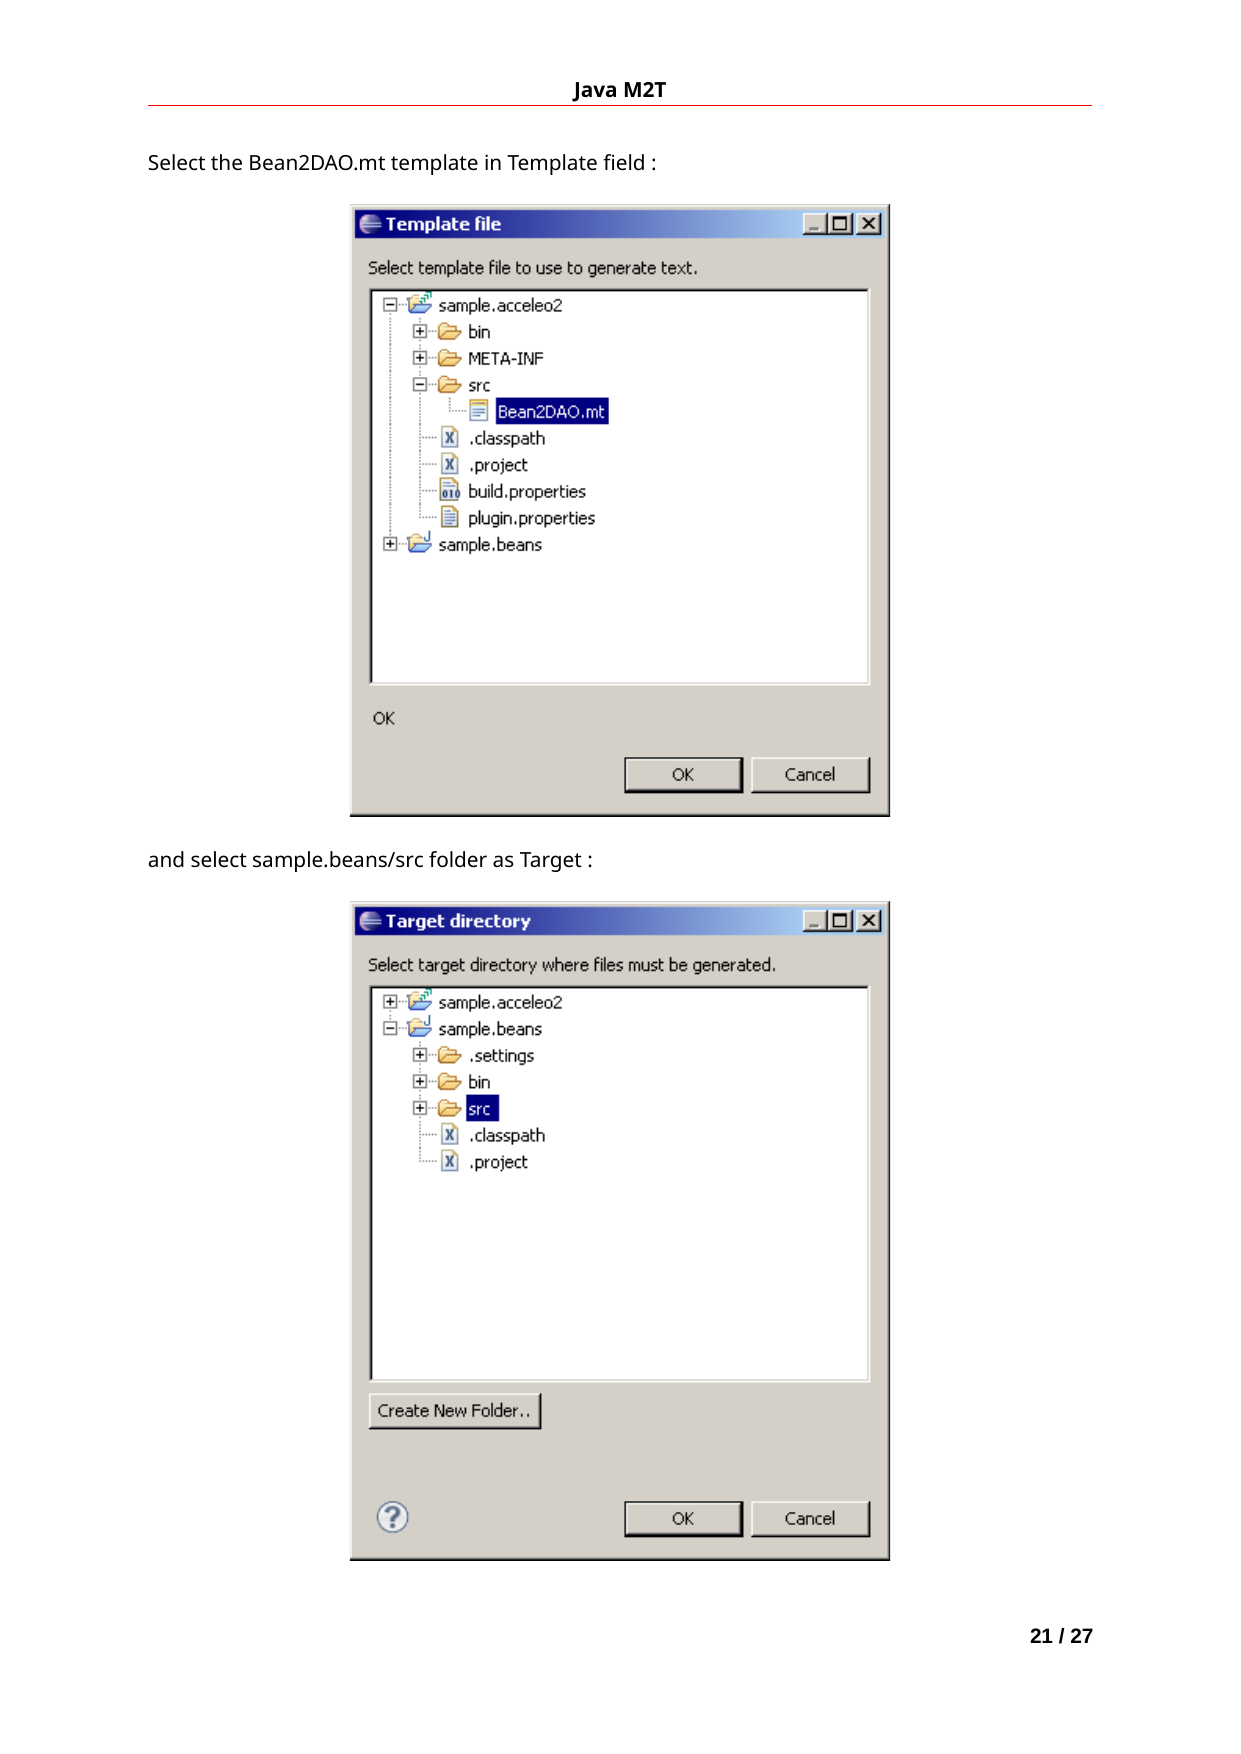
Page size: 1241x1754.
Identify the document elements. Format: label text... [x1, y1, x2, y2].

picture [349, 901, 891, 1561]
text and select sample.beans/src folder as Target : [148, 845, 1092, 873]
picture [349, 204, 891, 817]
text Select the Bean2DAO.mt template in Template field : [148, 148, 1092, 176]
